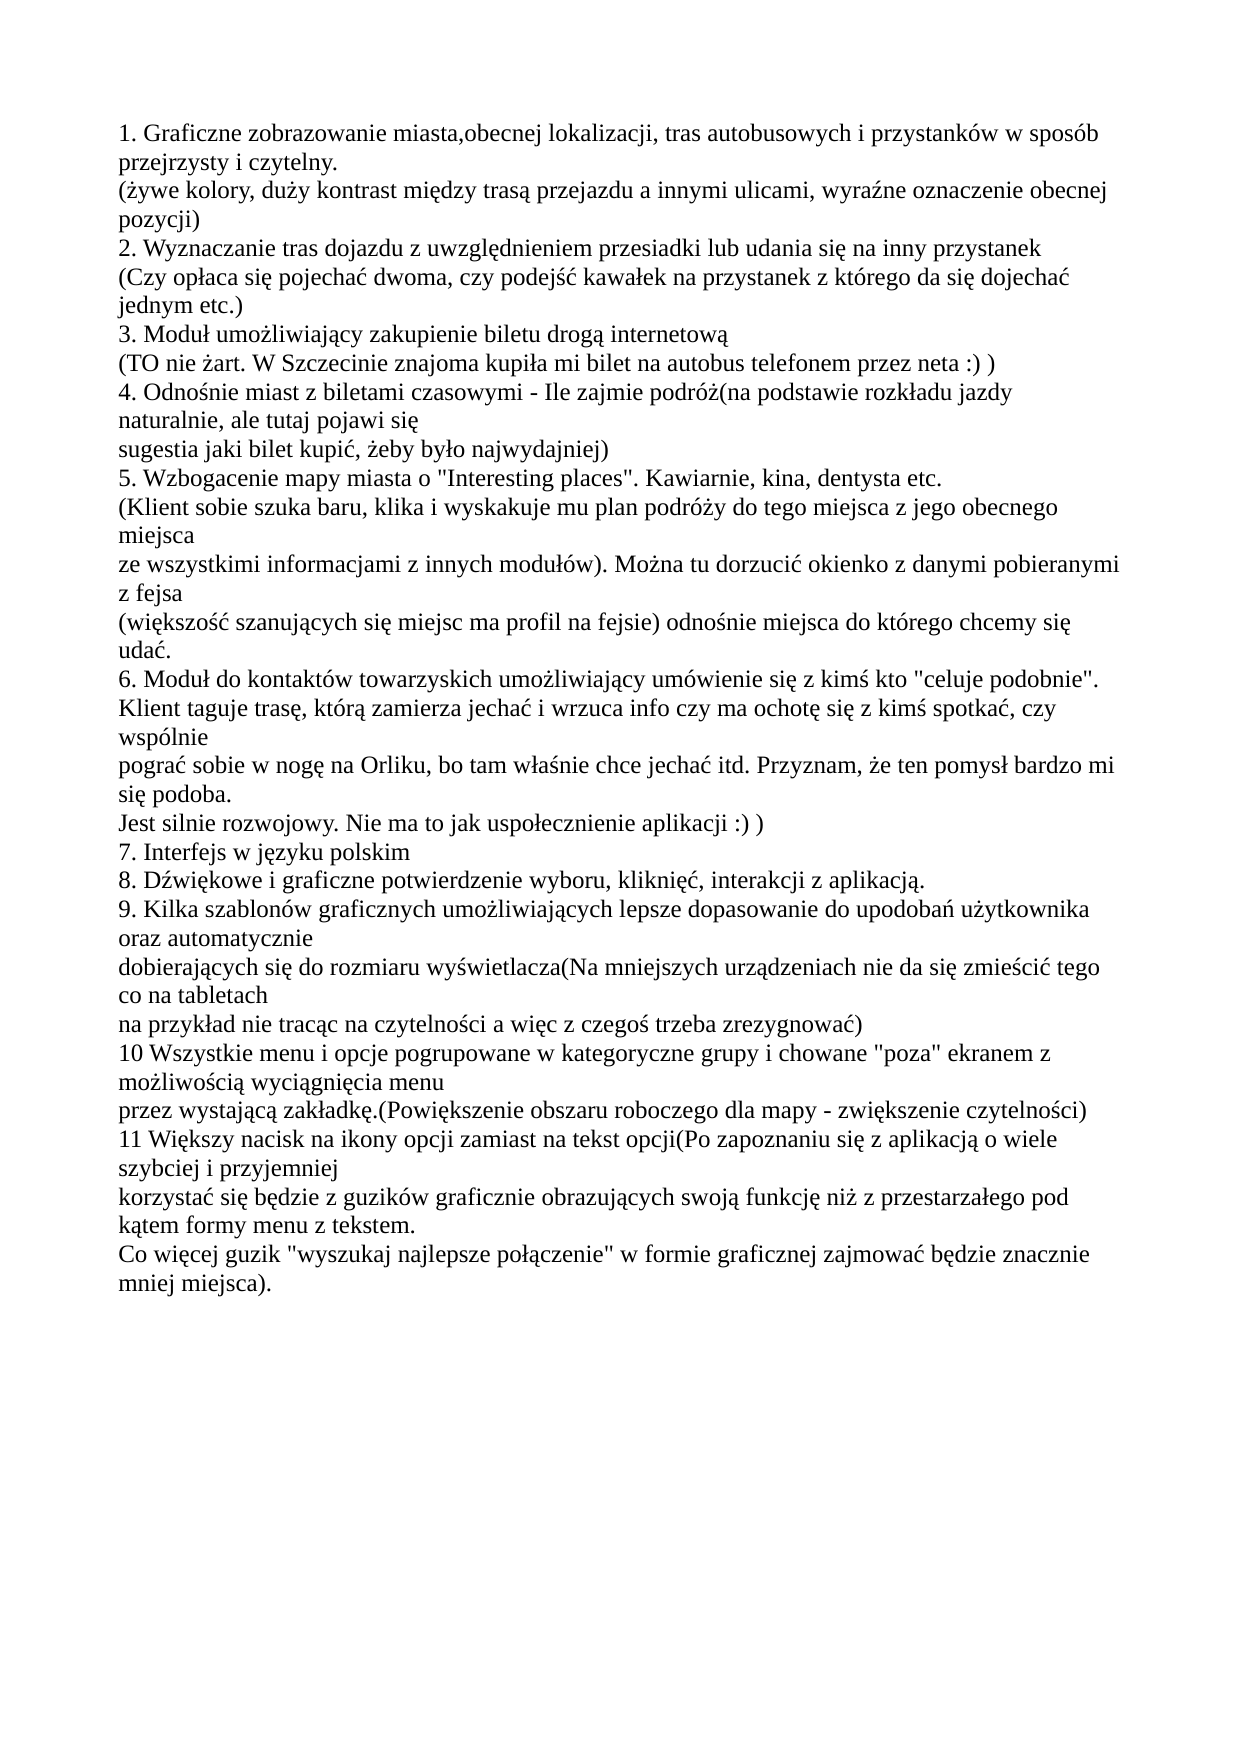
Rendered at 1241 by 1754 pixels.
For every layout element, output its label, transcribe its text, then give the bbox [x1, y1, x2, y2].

text (Klient sobie szuka baru, klika i wyskakuje mu plan podróży do tego miejsca z jego obecnego miejsca [118, 492, 1122, 549]
text sugestia jaki bilet kupić, żeby było najwydajniej) [118, 434, 1122, 463]
text Klient taguje trasę, którą zamierza jechać i wrzuca info czy ma ochotę się z kimś spotkać, czy wspólnie [118, 693, 1122, 751]
text 10 Wszystkie menu i opcje pogrupowane w kategoryczne grupy i chowane "poza" ekranem z możliwością wyciągnięcia menu [118, 1038, 1122, 1096]
text 2. Wyznaczanie tras dojazdu z uwzględnieniem przesiadki lub udania się na inny przystanek [118, 233, 1122, 262]
text 4. Odnośnie miast z biletami czasowymi - Ile zajmie podróż(na podstawie rozkładu jazdy naturalnie, ale tutaj pojawi się [118, 377, 1122, 434]
text (większość szanujących się miejsc ma profil na fejsie) odnośnie miejsca do którego chcemy się udać. [118, 607, 1122, 664]
text (TO nie żart. W Szczecinie znajoma kupiła mi bilet na autobus telefonem przez neta :) ) [118, 348, 1122, 377]
text Co więcej guzik "wyszukaj najlepsze połączenie" w formie graficznej zajmować będzie znacznie mniej miejsca). [118, 1239, 1122, 1297]
text ze wszystkimi informacjami z innych modułów). Można tu dorzucić okienko z danymi pobieranymi z fejsa [118, 549, 1122, 607]
text pograć sobie w nogę na Orliku, bo tam właśnie chce jechać itd. Przyznam, że ten pomysł bardzo mi się podoba. [118, 751, 1122, 808]
text 11 Większy nacisk na ikony opcji zamiast na tekst opcji(Po zapoznaniu się z aplikacją o wiele szybciej i przyjemniej [118, 1124, 1122, 1182]
text przez wystającą zakładkę.(Powiększenie obszaru roboczego dla mapy - zwiększenie czytelności) [118, 1096, 1122, 1124]
text 9. Kilka szablonów graficznych umożliwiających lepsze dopasowanie do upodobań użytkownika oraz automatycznie [118, 894, 1122, 952]
text korzystać się będzie z guzików graficznie obrazujących swoją funkcję niż z przestarzałego pod kątem formy menu z tekstem. [118, 1182, 1122, 1239]
text Jest silnie rozwojowy. Nie ma to jak uspołecznienie aplikacji :) ) [118, 808, 1122, 837]
text 6. Moduł do kontaktów towarzyskich umożliwiający umówienie się z kimś kto "celuje podobnie". [118, 664, 1122, 693]
text 5. Wzbogacenie mapy miasta o "Interesting places". Kawiarnie, kina, dentysta etc. [118, 463, 1122, 492]
text dobierających się do rozmiaru wyświetlacza(Na mniejszych urządzeniach nie da się zmieścić tego co na tabletach [118, 952, 1122, 1009]
text na przykład nie tracąc na czytelności a więc z czegoś trzeba zrezygnować) [118, 1009, 1122, 1038]
text 8. Dźwiękowe i graficzne potwierdzenie wyboru, kliknięć, interakcji z aplikacją. [118, 866, 1122, 894]
text (żywe kolory, duży kontrast między trasą przejazdu a innymi ulicami, wyraźne oznaczenie obecnej pozycji) [118, 176, 1122, 233]
text 7. Interfejs w języku polskim [118, 837, 1122, 866]
text 3. Moduł umożliwiający zakupienie biletu drogą internetową [118, 319, 1122, 348]
text 1. Graficzne zobrazowanie miasta,obecnej lokalizacji, tras autobusowych i przystanków w sposób przejrzysty i czytelny. [118, 118, 1122, 176]
text (Czy opłaca się pojechać dwoma, czy podejść kawałek na przystanek z którego da się dojechać jednym etc.) [118, 262, 1122, 319]
